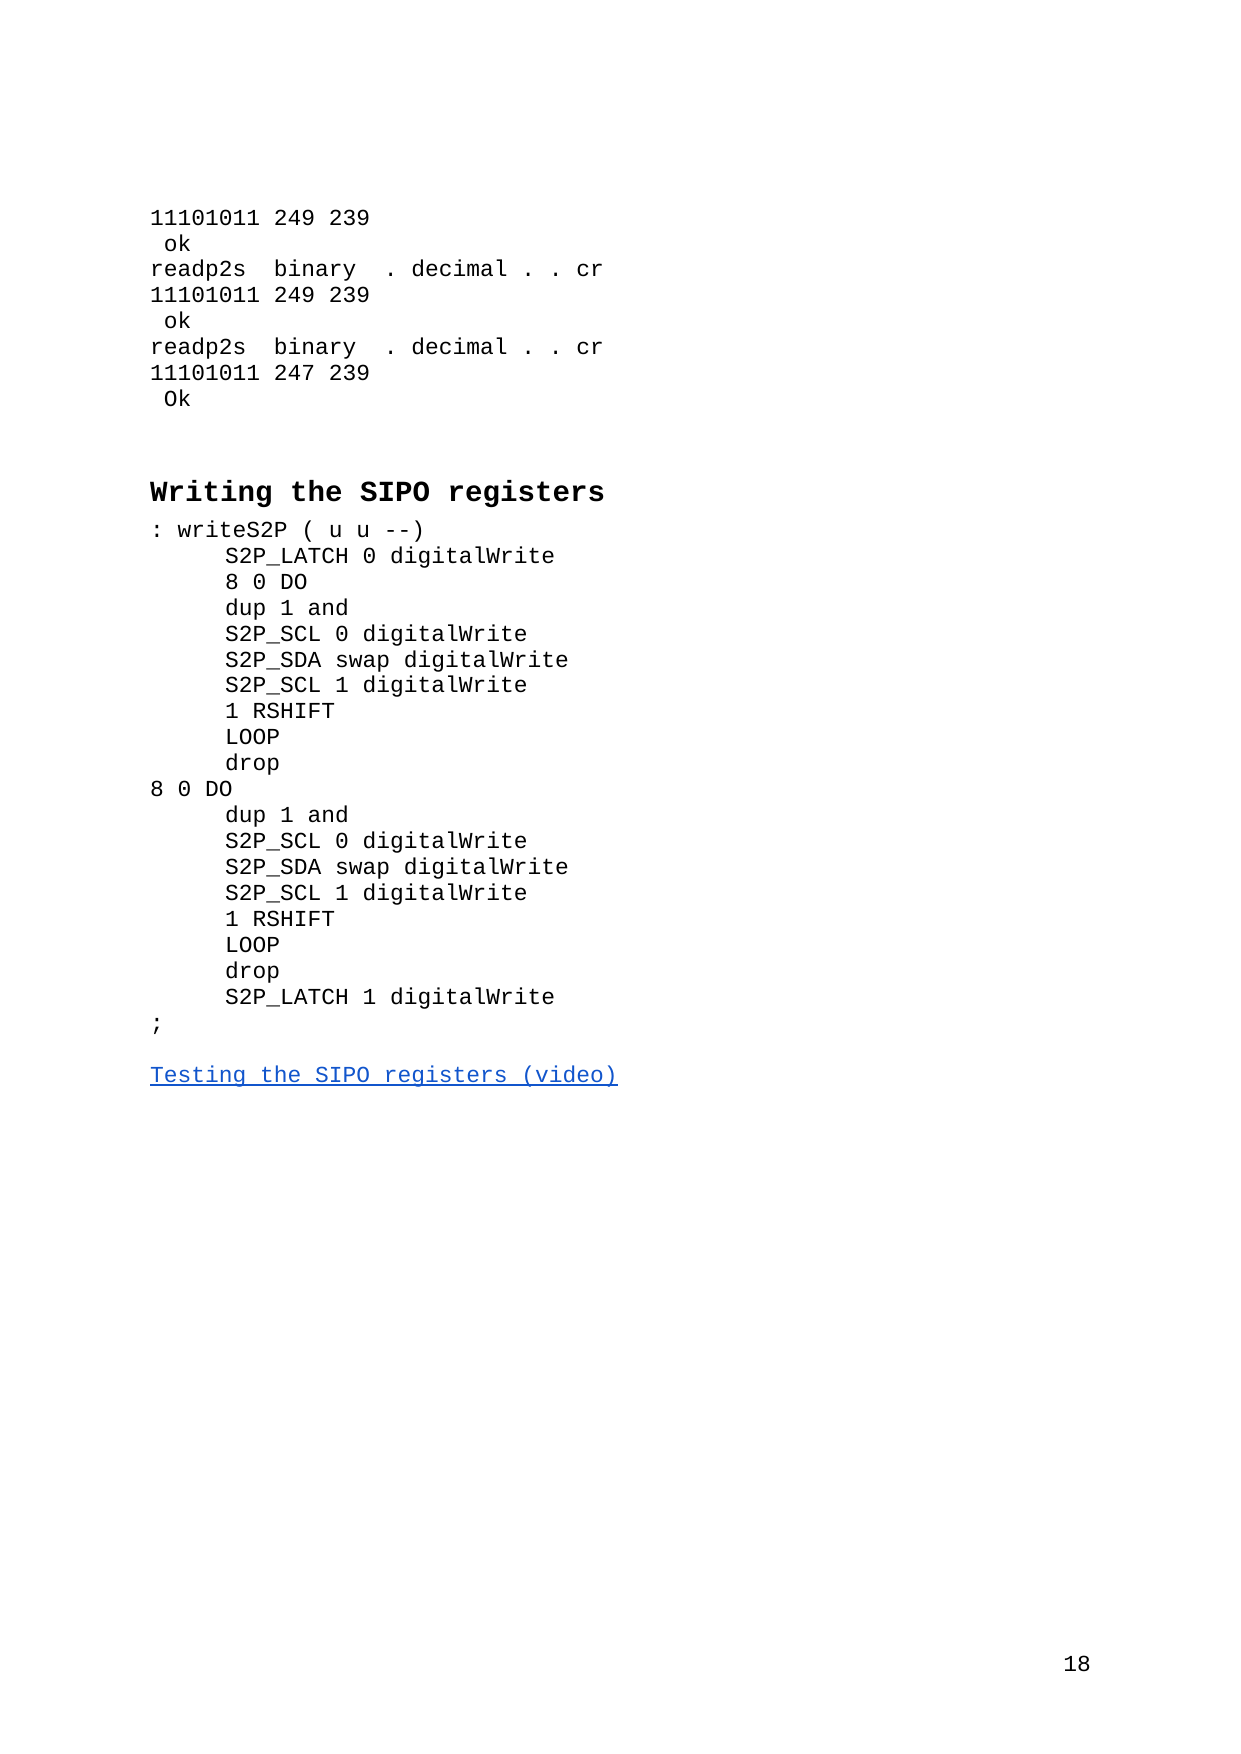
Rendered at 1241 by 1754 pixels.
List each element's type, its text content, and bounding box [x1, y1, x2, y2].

text 8 0 DO [150, 570, 1091, 596]
text S2P_LATCH 1 digitalWrite [150, 985, 1091, 1011]
text 8 0 DO [150, 778, 1091, 803]
text ; [150, 1011, 1091, 1037]
text Ok [150, 387, 1091, 413]
text S2P_SCL 1 digitalWrite [150, 674, 1091, 700]
subtitle Writing the SIPO registers [150, 477, 1091, 510]
text S2P_SDA swap digitalWrite [150, 648, 1091, 674]
text 1 RSHIFT [150, 907, 1091, 933]
text S2P_SCL 1 digitalWrite [150, 881, 1091, 907]
text LOOP [150, 933, 1091, 959]
text 11101011 249 239 [150, 284, 1091, 310]
text readp2s binary . decimal . . cr [150, 336, 1091, 362]
text 1 RSHIFT [150, 700, 1091, 726]
text S2P_LATCH 0 digitalWrite [150, 544, 1091, 570]
text drop [150, 752, 1091, 778]
text S2P_SDA swap digitalWrite [150, 855, 1091, 881]
text LOOP [150, 726, 1091, 752]
text ok [150, 310, 1091, 336]
text : writeS2P ( u u --) [150, 518, 1091, 544]
text S2P_SCL 0 digitalWrite [150, 622, 1091, 648]
text drop [150, 959, 1091, 985]
text dup 1 and [150, 803, 1091, 829]
text ok [150, 232, 1091, 258]
text readp2s binary . decimal . . cr [150, 258, 1091, 284]
text dup 1 and [150, 596, 1091, 622]
text Testing the SIPO registers (video) [150, 1063, 1091, 1089]
text 11101011 247 239 [150, 362, 1091, 387]
text S2P_SCL 0 digitalWrite [150, 829, 1091, 855]
text 11101011 249 239 [150, 206, 1091, 232]
